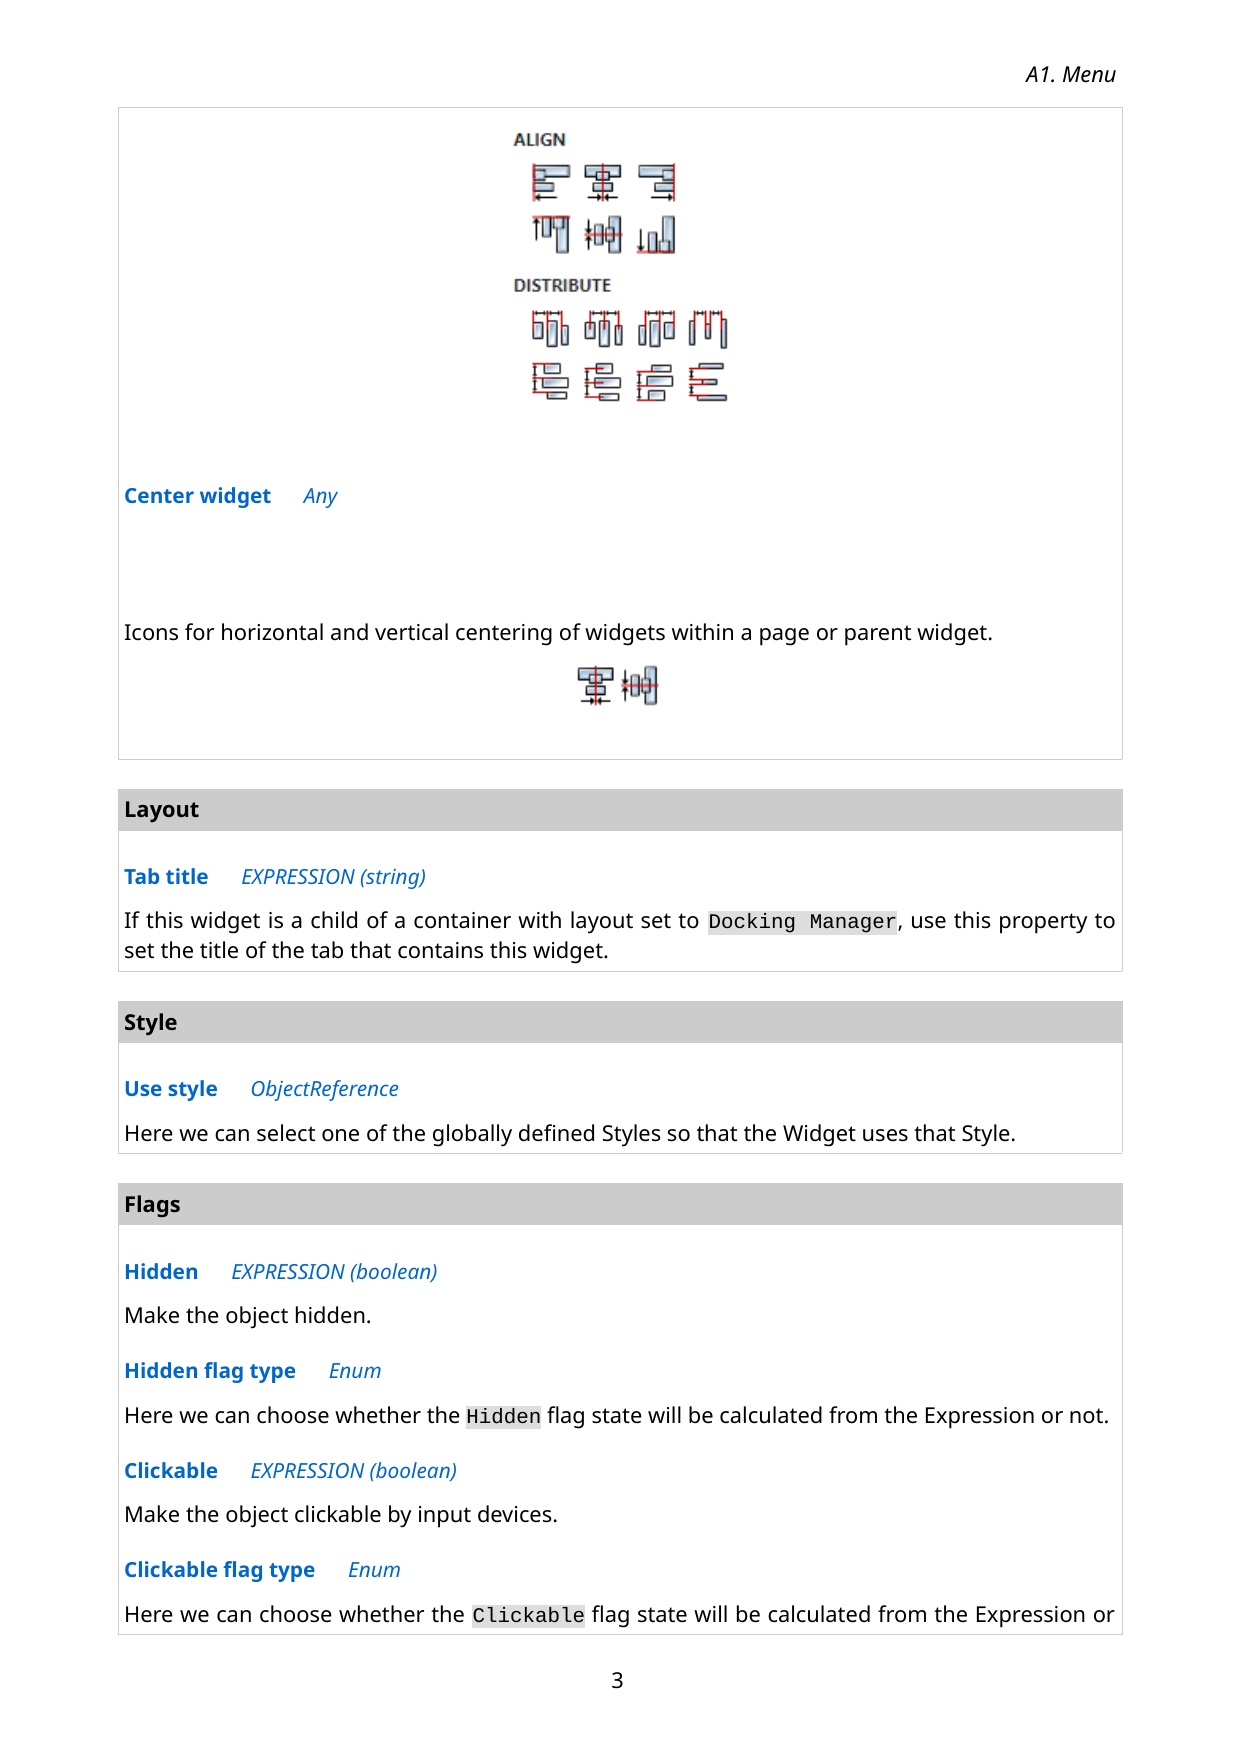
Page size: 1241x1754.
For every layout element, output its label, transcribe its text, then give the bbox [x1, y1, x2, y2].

table_cell Use style ObjectReference Here we can select one of the globally defined Styles so that the Widget uses that Style. [119, 1043, 1122, 1153]
picture [490, 124, 750, 414]
table_header Flags [119, 1184, 1122, 1224]
table_cell Center widget Any Icons for horizontal and vertical centering of widgets within a page or parent widget. [119, 414, 1122, 758]
table_cell Tab title EXPRESSION (string) If this widget is a child of a container with layout set to Docking Manager, use this property to set the title of the tab that contains this widget. [119, 831, 1122, 971]
table_header Layout [119, 790, 1122, 830]
table_cell Hidden EXPRESSION (boolean) Make the object hidden. Hidden flag type Enum Here we can choose whether the Hidden flag state will be calculated from the Expression or not. Clickable EXPRESSION (boolean) Make the object clickable by input devices. Clickable flag type Enum Here we can choose whether the Clickable flag state will be calculated from the Expression or [119, 1225, 1122, 1634]
table_cell [119, 108, 1122, 413]
picture [572, 658, 668, 712]
table_header Style [119, 1002, 1122, 1042]
